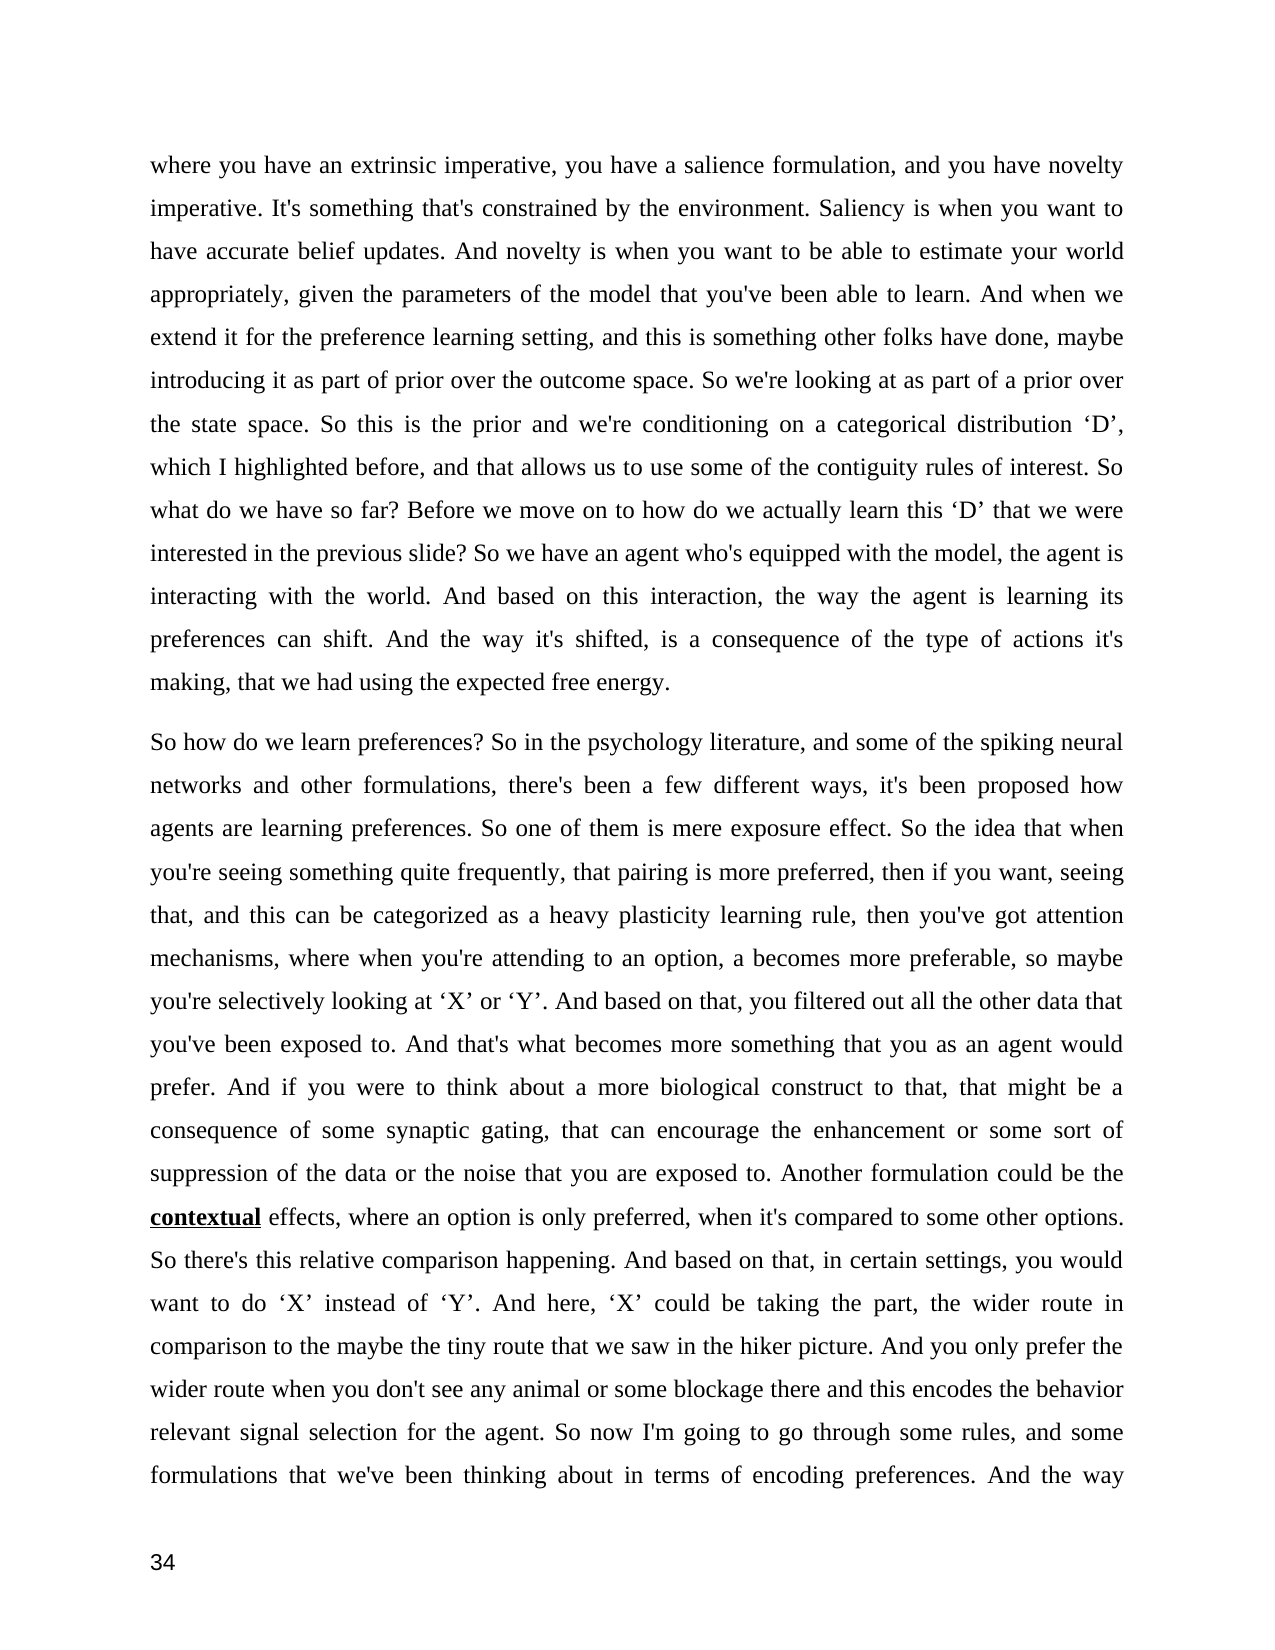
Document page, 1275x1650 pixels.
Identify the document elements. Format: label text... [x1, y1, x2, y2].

text where you have an extrinsic imperative, you have a salience formulation, and you have novelty imperative. It's something that's constrained by the environment. Saliency is when you want to have accurate belief updates. And novelty is when you want to be able to estimate your world appropriately, given the parameters of the model that you've been able to learn. And when we extend it for the preference learning setting, and this is something other folks have done, maybe introducing it as part of prior over the outcome space. So we're looking at as part of a prior over the state space. So this is the prior and we're conditioning on a categorical distribution ‘D’, which I highlighted before, and that allows us to use some of the contiguity rules of interest. So what do we have so far? Before we move on to how do we actually learn this ‘D’ that we were interested in the previous slide? So we have an agent who's equipped with the model, the agent is interacting with the world. And based on this interaction, the way the agent is learning its preferences can shift. And the way it's shifted, is a consequence of the type of actions it's making, that we had using the expected free energy. [150, 150, 1125, 696]
text So how do we learn preferences? So in the psychology literature, and some of the spiking neural networks and other formulations, there's been a few different ways, it's been proposed how agents are learning preferences. So one of them is mere exposure effect. So the idea that when you're seeing something quite frequently, that pairing is more preferred, then if you want, seeing that, and this can be categorized as a heavy plasticity learning rule, then you've got attention mechanisms, where when you're attending to an option, a becomes more preferable, so maybe you're selectively looking at ‘X’ or ‘Y’. And based on that, you filtered out all the other data that you've been exposed to. And that's what becomes more something that you as an agent would prefer. And if you were to think about a more biological construct to that, that might be a consequence of some synaptic gating, that can encourage the enhancement or some sort of suppression of the data or the noise that you are exposed to. Another formulation could be the contextual effects, where an option is only preferred, when it's compared to some other options. So there's this relative comparison happening. And based on that, in certain settings, you would want to do ‘X’ instead of ‘Y’. And here, ‘X’ could be taking the part, the wider route in comparison to the maybe the tiny route that we saw in the hiker picture. And you only prefer the wider route when you don't see any animal or some blockage there and this encodes the behavior relevant signal selection for the agent. So now I'm going to go through some rules, and some formulations that we've been thinking about in terms of encoding preferences. And the way [150, 727, 1125, 1489]
